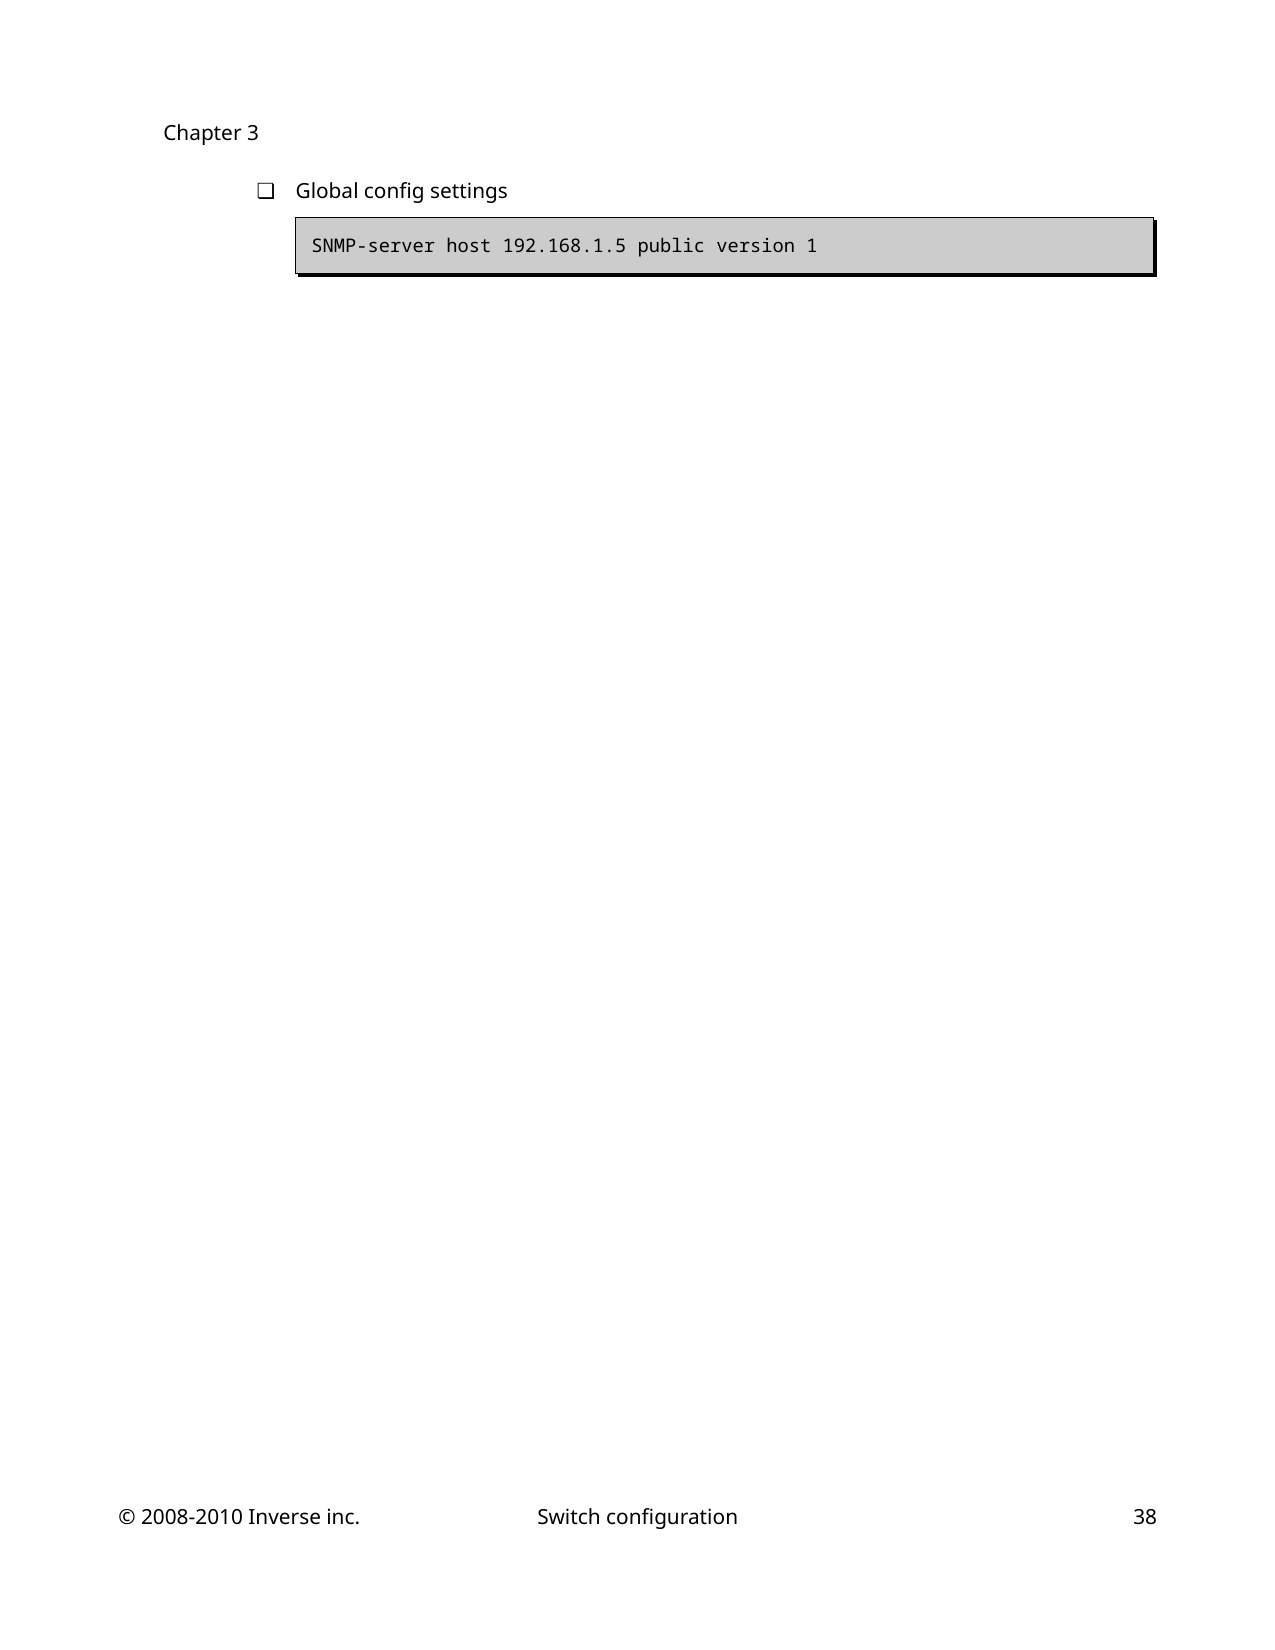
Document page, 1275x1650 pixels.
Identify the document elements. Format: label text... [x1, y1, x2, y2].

text SNMP-server host 192.168.1.5 public version 1 [296, 218, 1153, 273]
list ❏ Global config settings [256, 176, 1157, 204]
